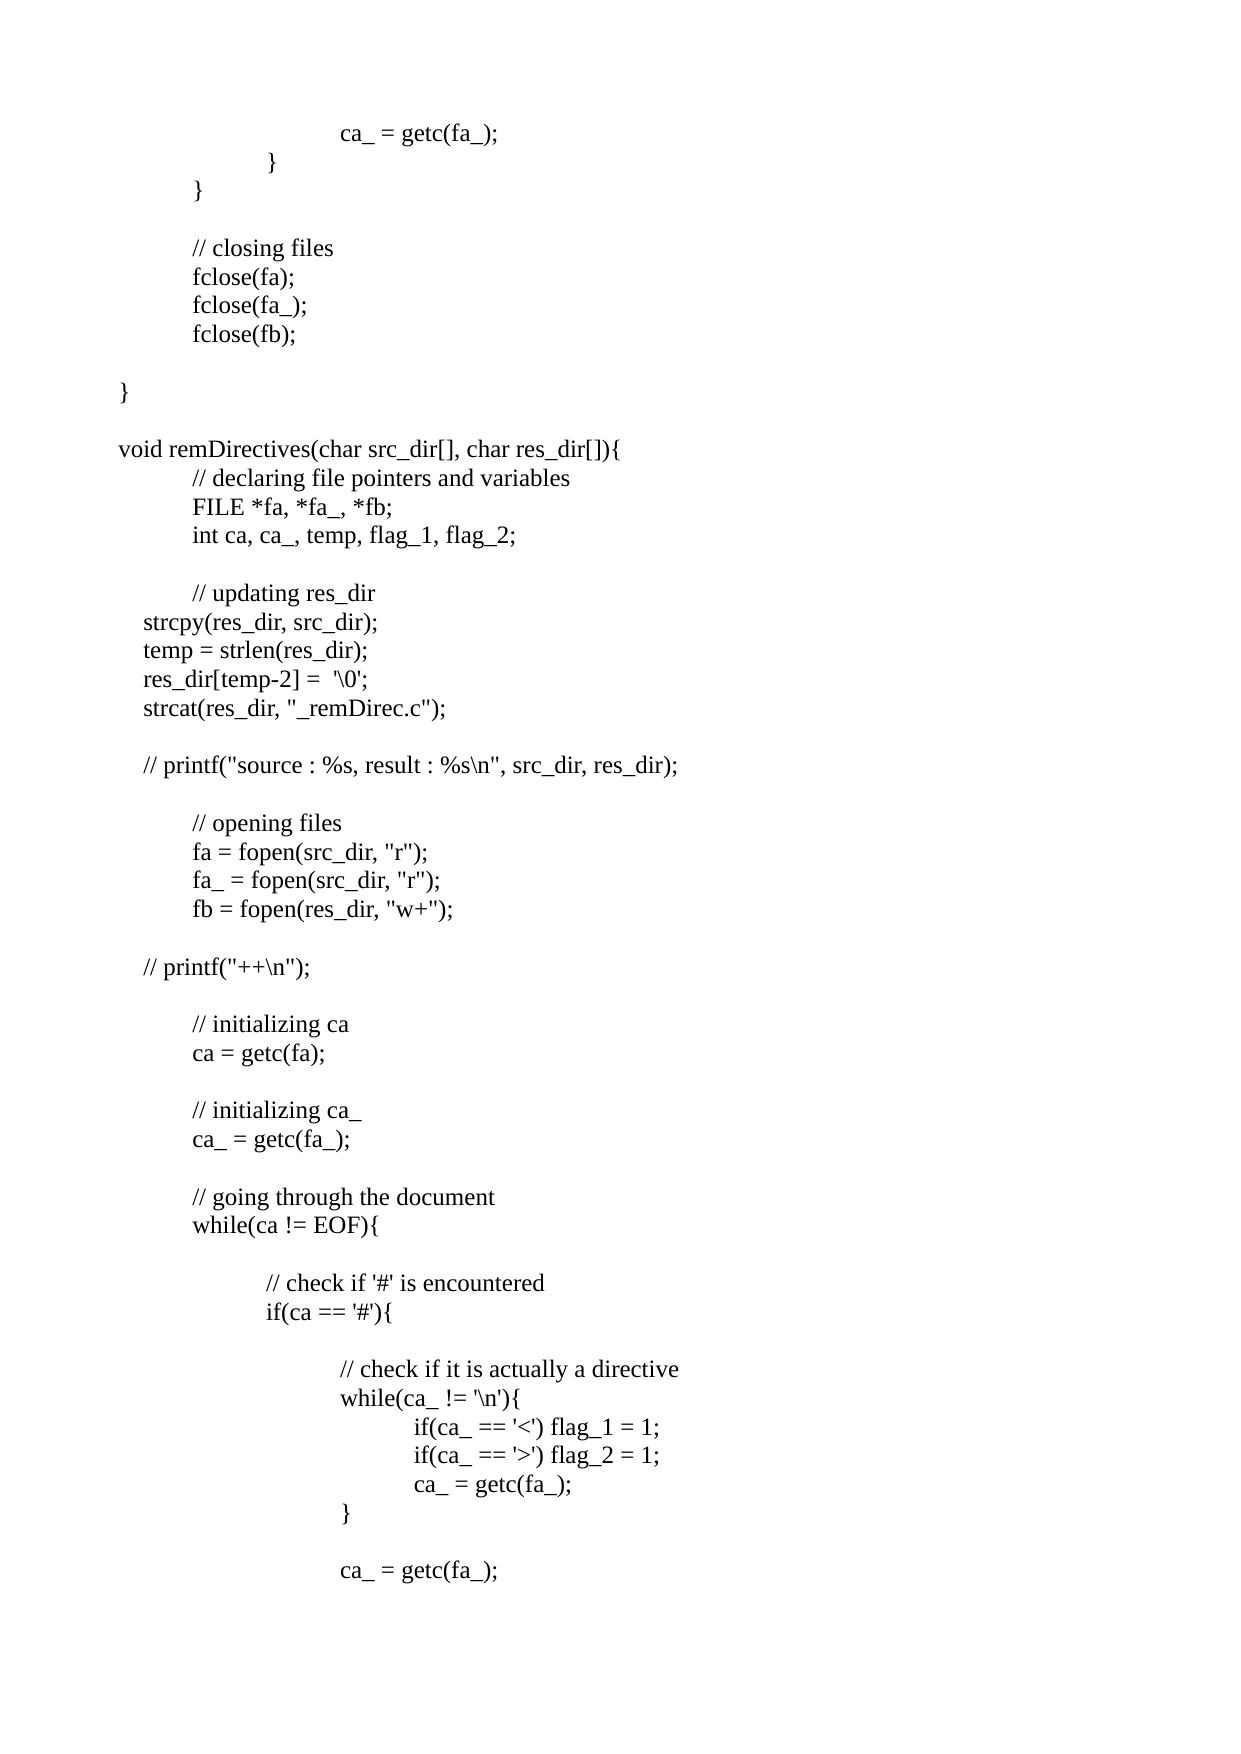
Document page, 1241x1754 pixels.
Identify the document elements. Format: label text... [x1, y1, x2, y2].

text res_dir[temp-2] = '\0'; [118, 664, 1122, 693]
text // initializing ca [118, 1009, 1122, 1038]
text ca_ = getc(fa_); [118, 1469, 1122, 1498]
text // check if '#' is encountered [118, 1268, 1122, 1297]
text strcpy(res_dir, src_dir); [118, 607, 1122, 636]
text FILE *fa, *fa_, *fb; [118, 492, 1122, 521]
text // going through the document [118, 1182, 1122, 1211]
text if(ca_ == '<') flag_1 = 1; [118, 1412, 1122, 1441]
text // printf("source : %s, result : %s\n", src_dir, res_dir); [118, 751, 1122, 779]
text while(ca != EOF){ [118, 1211, 1122, 1239]
text // printf("++\n"); [118, 952, 1122, 981]
text // check if it is actually a directive [118, 1354, 1122, 1383]
text ca_ = getc(fa_); [118, 1556, 1122, 1584]
text void remDirectives(char src_dir[], char res_dir[]){ [118, 434, 1122, 463]
text // initializing ca_ [118, 1096, 1122, 1124]
text fclose(fa_); [118, 291, 1122, 319]
text fclose(fb); [118, 319, 1122, 348]
text int ca, ca_, temp, flag_1, flag_2; [118, 521, 1122, 549]
text fa_ = fopen(src_dir, "r"); [118, 866, 1122, 894]
text } [118, 377, 1122, 406]
text } [118, 147, 1122, 176]
text if(ca_ == '>') flag_2 = 1; [118, 1441, 1122, 1469]
text // declaring file pointers and variables [118, 463, 1122, 492]
text strcat(res_dir, "_remDirec.c"); [118, 693, 1122, 722]
text while(ca_ != '\n'){ [118, 1383, 1122, 1412]
text fclose(fa); [118, 262, 1122, 291]
text } [118, 176, 1122, 204]
text // closing files [118, 233, 1122, 262]
text temp = strlen(res_dir); [118, 636, 1122, 664]
text // opening files [118, 808, 1122, 837]
text ca_ = getc(fa_); [118, 1124, 1122, 1153]
text if(ca == '#'){ [118, 1297, 1122, 1326]
text fa = fopen(src_dir, "r"); [118, 837, 1122, 866]
text ca = getc(fa); [118, 1038, 1122, 1067]
text // updating res_dir [118, 578, 1122, 607]
text fb = fopen(res_dir, "w+"); [118, 894, 1122, 923]
text } [118, 1498, 1122, 1527]
text ca_ = getc(fa_); [118, 118, 1122, 147]
